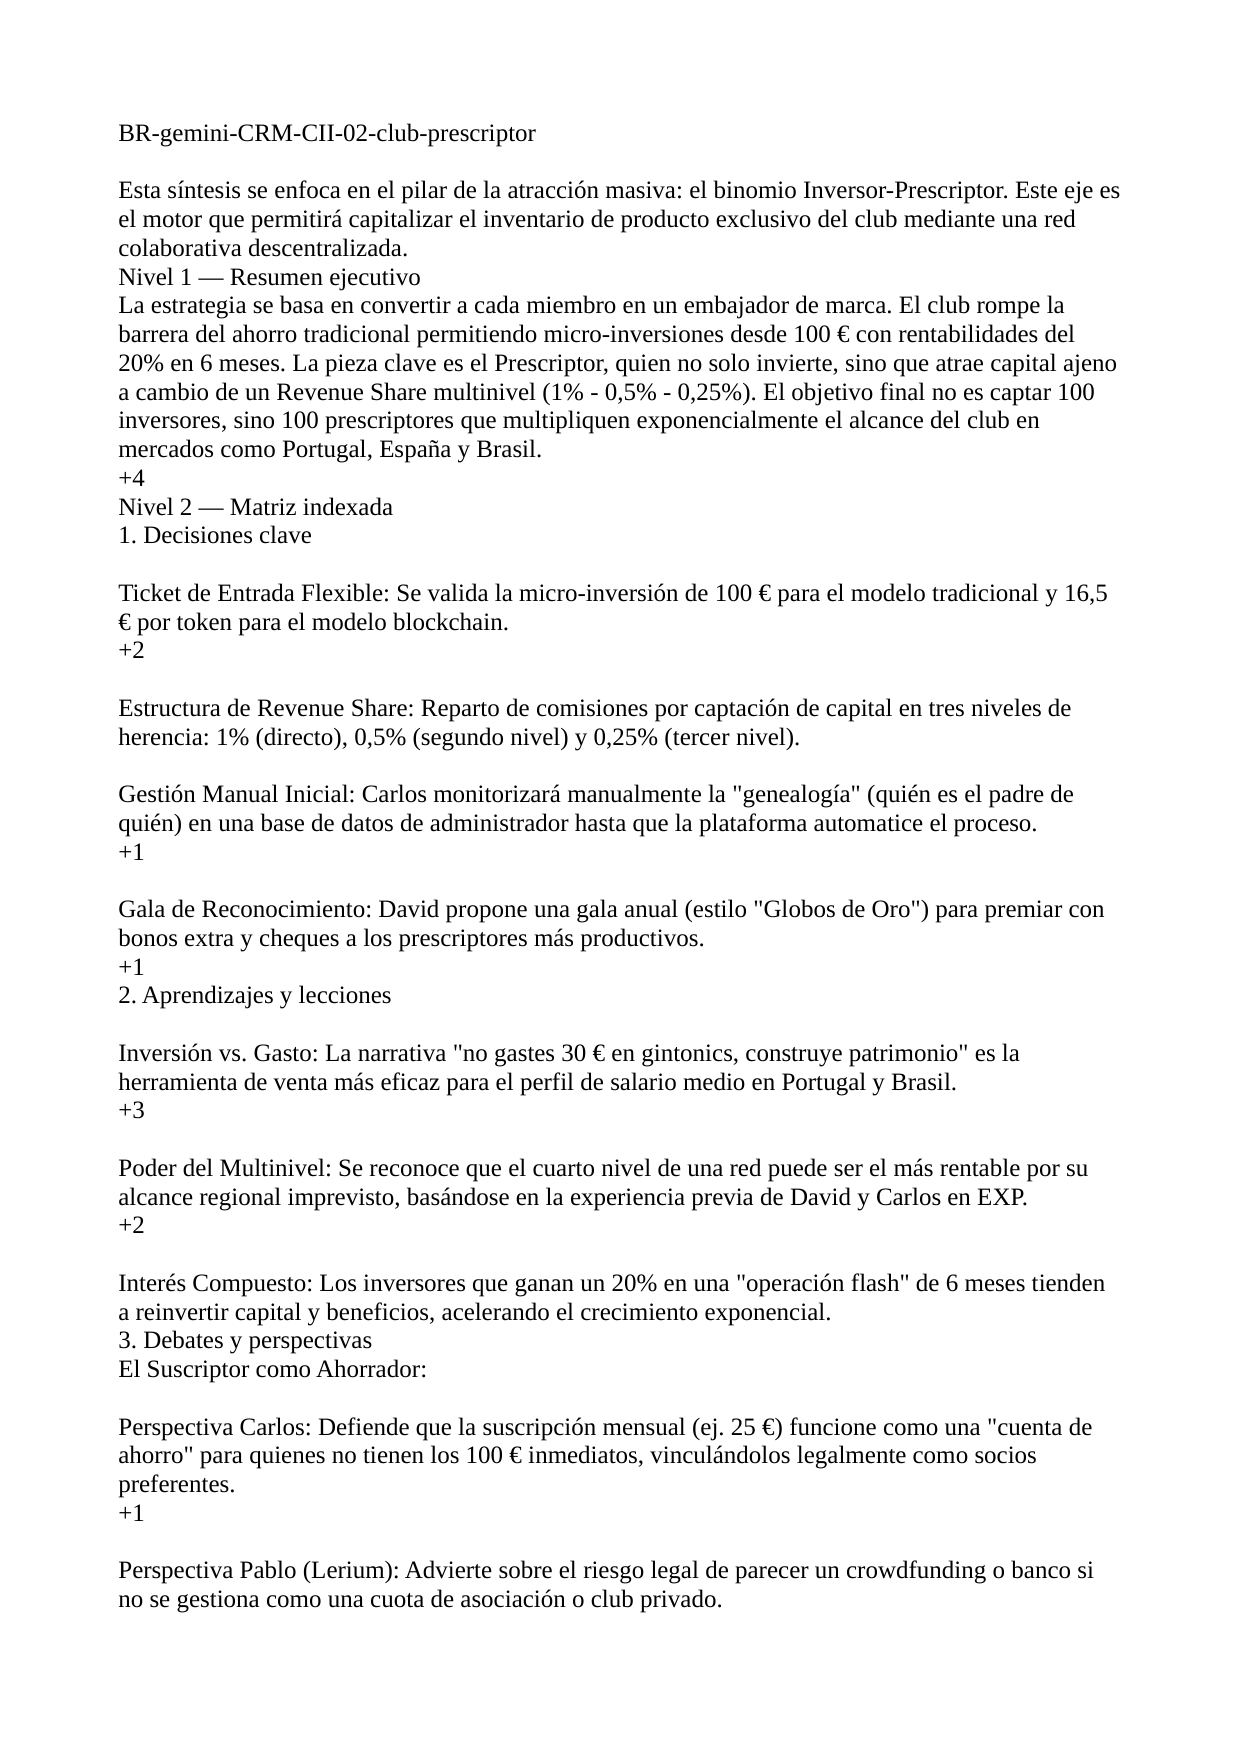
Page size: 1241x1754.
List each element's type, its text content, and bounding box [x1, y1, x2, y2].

text BR-gemini-CRM-CII-02-club-prescriptor [118, 118, 1122, 147]
table_header Esta síntesis se enfoca en el pilar de la atracción masiva: el binomio Inversor-Prescriptor. Este eje es el motor que permitirá capitalizar el inventario de producto exclusivo del club mediante una red colaborativa descentralizada. Nivel 1 — Resumen ejecutivo La estrategia se basa en convertir a cada miembro en un embajador de marca. El club rompe la barrera del ahorro tradicional permitiendo micro-inversiones desde 100 € con rentabilidades del 20% en 6 meses. La pieza clave es el Prescriptor, quien no solo invierte, sino que atrae capital ajeno a cambio de un Revenue Share multinivel (1% - 0,5% - 0,25%). El objetivo final no es captar 100 inversores, sino 100 prescriptores que multipliquen exponencialmente el alcance del club en mercados como Portugal, España y Brasil. +4 Nivel 2 — Matriz indexada 1. Decisiones clave Ticket de Entrada Flexible: Se valida la micro-inversión de 100 € para el modelo tradicional y 16,5 € por token para el modelo blockchain. +2 Estructura de Revenue Share: Reparto de comisiones por captación de capital en tres niveles de herencia: 1% (directo), 0,5% (segundo nivel) y 0,25% (tercer nivel). Gestión Manual Inicial: Carlos monitorizará manualmente la "genealogía" (quién es el padre de quién) en una base de datos de administrador hasta que la plataforma automatice el proceso. +1 Gala de Reconocimiento: David propone una gala anual (estilo "Globos de Oro") para premiar con bonos extra y cheques a los prescriptores más productivos. +1 2. Aprendizajes y lecciones Inversión vs. Gasto: La narrativa "no gastes 30 € en gintonics, construye patrimonio" es la herramienta de venta más eficaz para el perfil de salario medio en Portugal y Brasil. +3 Poder del Multinivel: Se reconoce que el cuarto nivel de una red puede ser el más rentable por su alcance regional imprevisto, basándose en la experiencia previa de David y Carlos en EXP. +2 Interés Compuesto: Los inversores que ganan un 20% en una "operación flash" de 6 meses tienden a reinvertir capital y beneficios, acelerando el crecimiento exponencial. 3. Debates y perspectivas El Suscriptor como Ahorrador: Perspectiva Carlos: Defiende que la suscripción mensual (ej. 25 €) funcione como una "cuenta de ahorro" para quienes no tienen los 100 € inmediatos, vinculándolos legalmente como socios preferentes. +1 Perspectiva Pablo (Lerium): Advierte sobre el riesgo legal de parecer un crowdfunding o banco si no se gestiona como una cuota de asociación o club privado. [118, 176, 1122, 1613]
